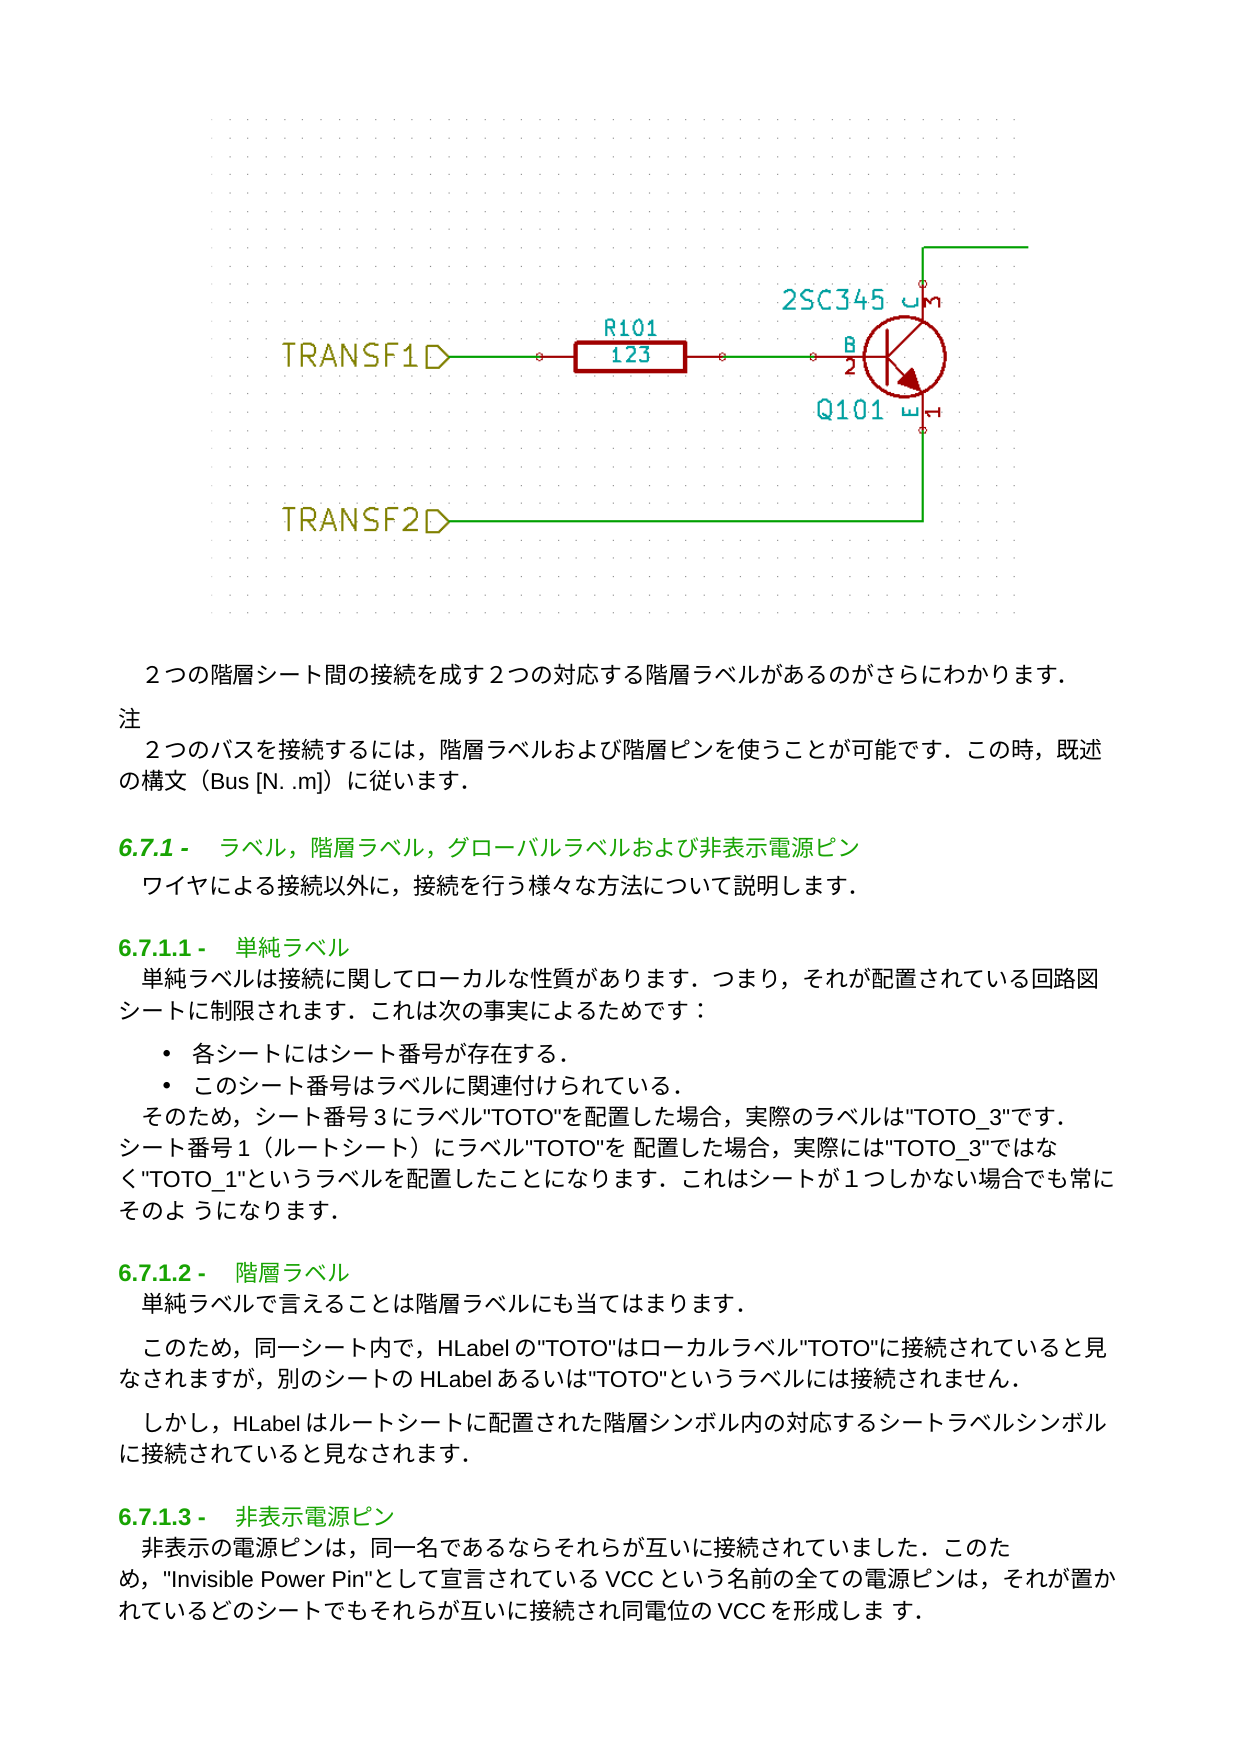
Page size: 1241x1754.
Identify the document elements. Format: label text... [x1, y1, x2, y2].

text ２つのバスを接続するには，階層ラベルおよび階層ピンを使うことが可能です．この時，既述の構文（Bus [N. .m]）に従います． [118, 734, 1122, 796]
list 各シートにはシート番号が存在する． [162, 1038, 1122, 1070]
text しかし，HLabelはルートシートに配置された階層シンボル内の対応するシートラベルシンボルに接続されていると見なされます． [118, 1407, 1122, 1470]
text 単純ラベルは接続に関してローカルな性質があります．つまり，それが配置されている回路図シートに制限されます．これは次の事実によるためです： [118, 963, 1122, 1026]
text 注 [118, 703, 1122, 734]
picture [211, 118, 1029, 621]
text 単純ラベルで言えることは階層ラベルにも当てはまります． [118, 1288, 1122, 1320]
text このため，同一シート内で，HLabelの"TOTO"はローカルラベル"TOTO"に接続されていると見なされますが，別のシートのHLabelあるいは"TOTO"というラベルには接続されません． [118, 1332, 1122, 1395]
subtitle ラベル，階層ラベル，グローバルラベルおよび非表示電源ピン [118, 832, 1122, 863]
text ２つの階層シート間の接続を成す２つの対応する階層ラベルがあるのがさらにわかります． [118, 659, 1122, 690]
text そのため，シート番号3にラベル"TOTO"を配置した場合，実際のラベルは"TOTO_3"です．シート番号1（ルートシート）にラベル"TOTO"を 配置した場合，実際には"TOTO_3"ではなく"TOTO_1"というラベルを配置したことになります．これはシートが１つしかない場合でも常にそのよ うになります． [118, 1101, 1122, 1226]
list このシート番号はラベルに関連付けられている． [162, 1070, 1122, 1101]
subtitle 非表示電源ピン [118, 1501, 1122, 1532]
text ワイヤによる接続以外に，接続を行う様々な方法について説明します． [118, 870, 1122, 901]
subtitle 階層ラベル [118, 1257, 1122, 1288]
subtitle 単純ラベル [118, 932, 1122, 963]
text 非表示の電源ピンは，同一名であるならそれらが互いに接続されていました．このため，"Invisible Power Pin"として宣言されているVCCという名前の全ての電源ピンは，それが置かれているどのシートでもそれらが互いに接続され同電位のVCCを形成しま す． [118, 1532, 1122, 1626]
